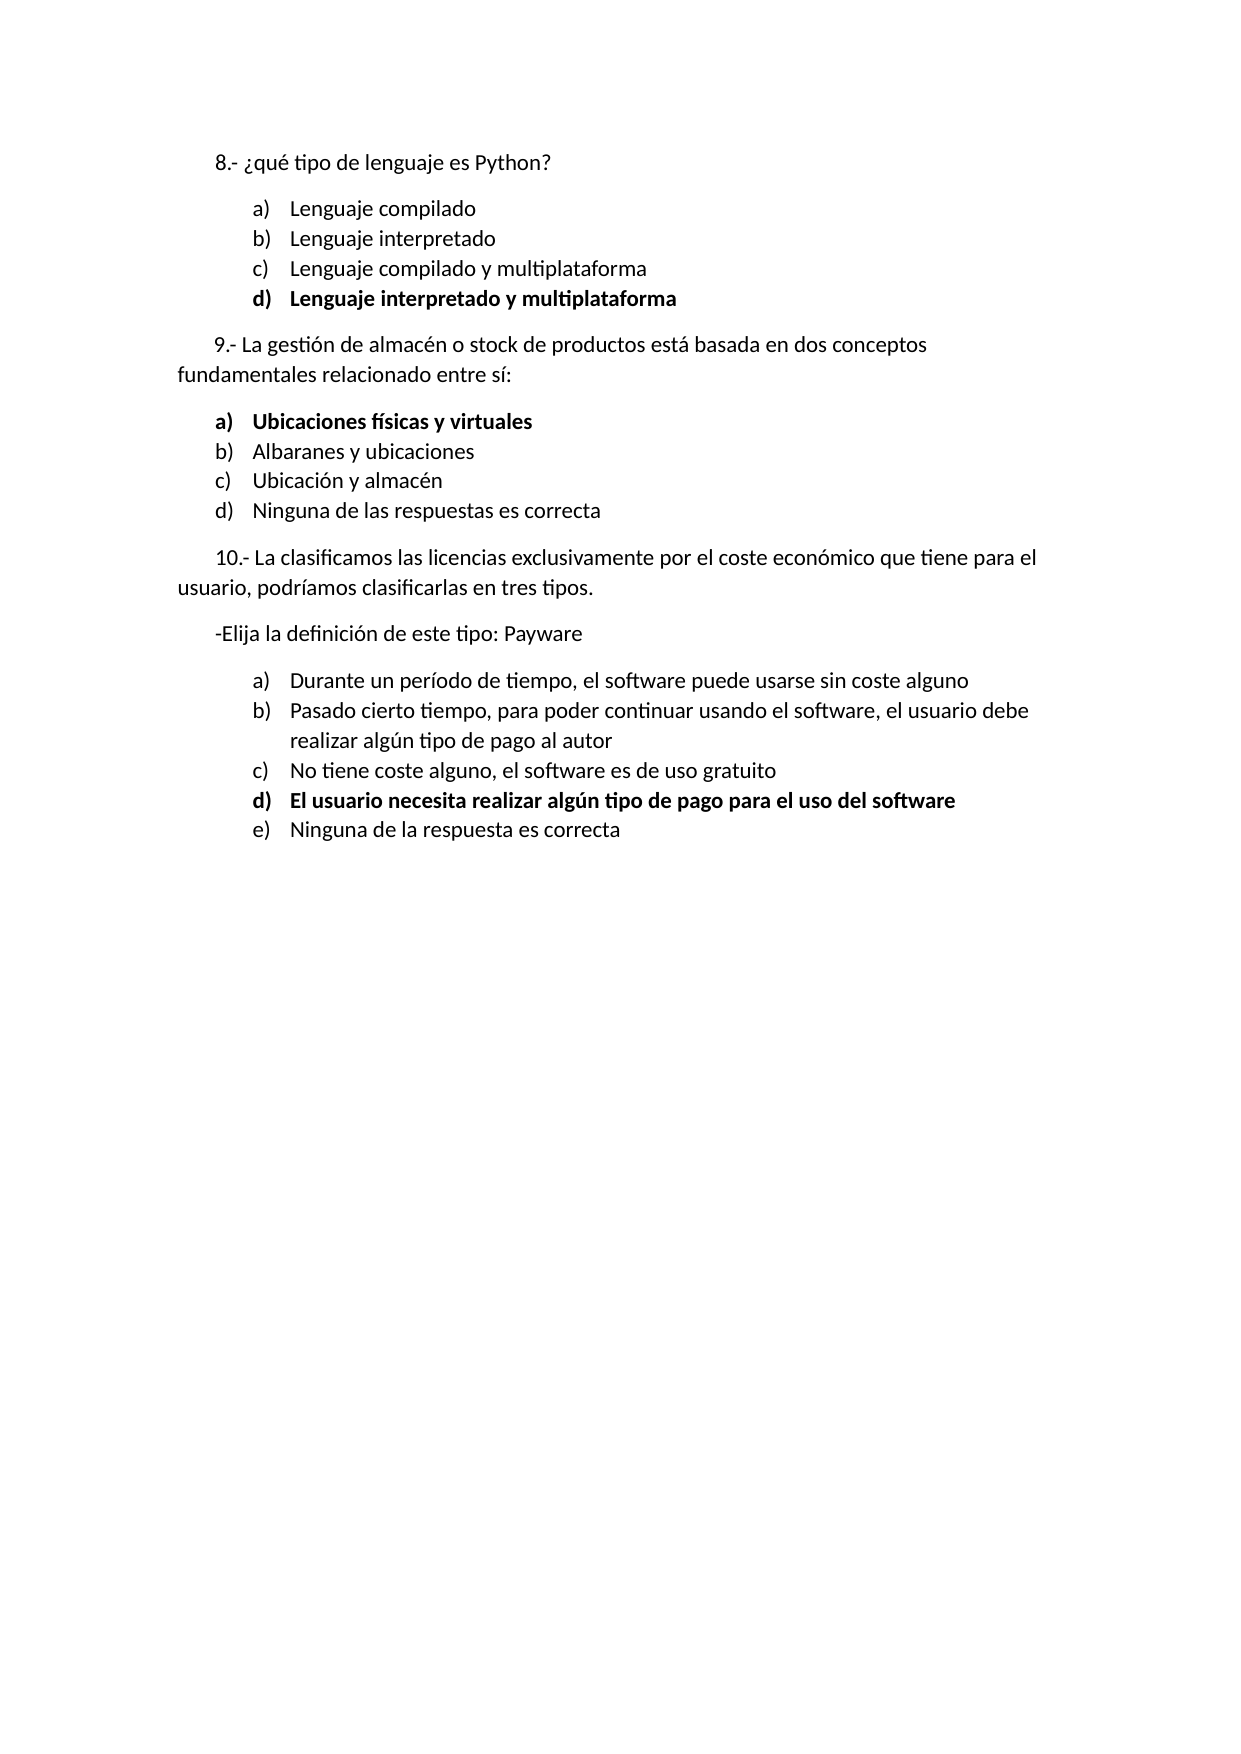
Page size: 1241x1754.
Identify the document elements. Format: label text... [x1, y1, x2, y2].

list No tiene coste alguno, el software es de uso gratuito [252, 756, 1063, 784]
text 9.- La gestión de almacén o stock de productos está basada en dos conceptos fundamentales relacionado entre sí: [177, 330, 1063, 388]
list Lenguaje compilado [252, 194, 1063, 222]
list Lenguaje interpretado [252, 224, 1063, 252]
text 8.- ¿qué tipo de lenguaje es Python? [215, 148, 1063, 176]
list Lenguaje interpretado y multiplataforma [252, 284, 1063, 312]
list Ninguna de las respuestas es correcta [215, 497, 1063, 524]
list Ubicación y almacén [215, 467, 1063, 495]
list Ubicaciones físicas y virtuales [215, 407, 1063, 435]
list Pasado cierto tiempo, para poder continuar usando el software, el usuario debe realizar algún tipo de pago al autor [252, 696, 1063, 754]
text -Elija la definición de este tipo: Payware [177, 619, 1063, 648]
text 10.- La clasificamos las licencias exclusivamente por el coste económico que tiene para el usuario, podríamos clasificarlas en tres tipos. [177, 543, 1063, 601]
list Ninguna de la respuesta es correcta [252, 816, 1063, 844]
list El usuario necesita realizar algún tipo de pago para el uso del software [252, 786, 1063, 814]
list Albaranes y ubicaciones [215, 437, 1063, 465]
list Lenguaje compilado y multiplataforma [252, 254, 1063, 282]
list Durante un período de tiempo, el software puede usarse sin coste alguno [252, 666, 1063, 694]
